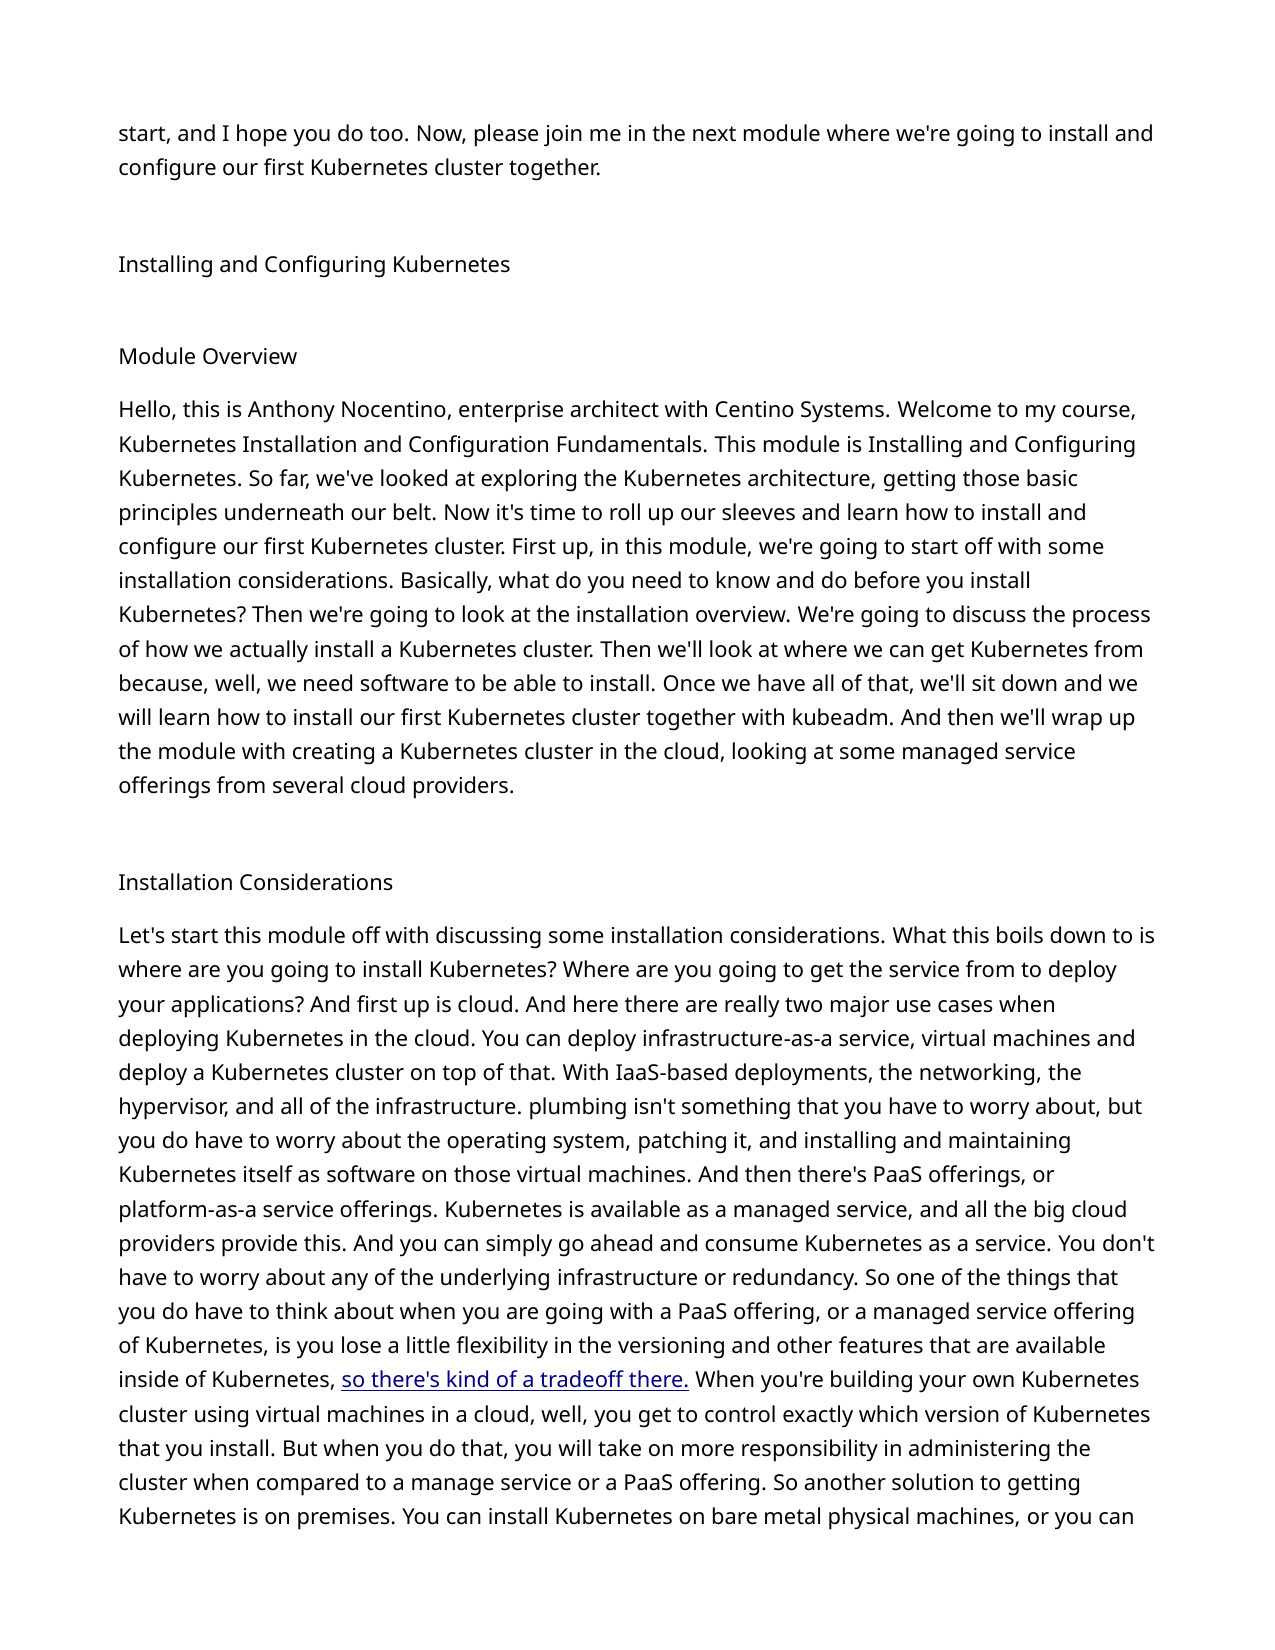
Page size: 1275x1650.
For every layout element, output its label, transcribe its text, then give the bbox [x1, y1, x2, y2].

text Hello, this is Anthony Nocentino, enterprise architect with Centino Systems. Welcome to my course, Kubernetes Installation and Configuration Fundamentals. This module is Installing and Configuring Kubernetes. So far, we've looked at exploring the Kubernetes architecture, getting those basic principles underneath our belt. Now it's time to roll up our sleeves and learn how to install and configure our first Kubernetes cluster. First up, in this module, we're going to start off with some installation considerations. Basically, what do you need to know and do before you install Kubernetes? Then we're going to look at the installation overview. We're going to discuss the process of how we actually install a Kubernetes cluster. Then we'll look at where we can get Kubernetes from because, well, we need software to be able to install. Once we have all of that, we'll sit down and we will learn how to install our first Kubernetes cluster together with kubeadm. And then we'll wrap up the module with creating a Kubernetes cluster in the cloud, looking at some managed service offerings from several cloud providers. [118, 394, 1157, 800]
subtitle Installing and Configuring Kubernetes [118, 249, 1157, 279]
subtitle Module Overview [118, 341, 1157, 371]
text Let's start this module off with discussing some installation considerations. What this boils down to is where are you going to install Kubernetes? Where are you going to get the service from to deploy your applications? And first up is cloud. And here there are really two major use cases when deploying Kubernetes in the cloud. You can deploy infrastructure‑as‑a service, virtual machines and deploy a Kubernetes cluster on top of that. With IaaS‑based deployments, the networking, the hypervisor, and all of the infrastructure. plumbing isn't something that you have to worry about, but you do have to worry about the operating system, patching it, and installing and maintaining Kubernetes itself as software on those virtual machines. And then there's PaaS offerings, or platform‑as‑a service offerings. Kubernetes is available as a managed service, and all the big cloud providers provide this. And you can simply go ahead and consume Kubernetes as a service. You don't have to worry about any of the underlying infrastructure or redundancy. So one of the things that you do have to think about when you are going with a PaaS offering, or a managed service offering of Kubernetes, is you lose a little flexibility in the versioning and other features that are available inside of Kubernetes, so there's kind of a tradeoff there. When you're building your own Kubernetes cluster using virtual machines in a cloud, well, you get to control exactly which version of Kubernetes that you install. But when you do that, you will take on more responsibility in administering the cluster when compared to a manage service or a PaaS offering. So another solution to getting Kubernetes is on premises. You can install Kubernetes on bare metal physical machines, or you can [118, 920, 1157, 1531]
text start, and I hope you do too. Now, please join me in the next module where we're going to install and configure our first Kubernetes cluster together. [118, 118, 1157, 182]
subtitle Installation Considerations [118, 867, 1157, 897]
